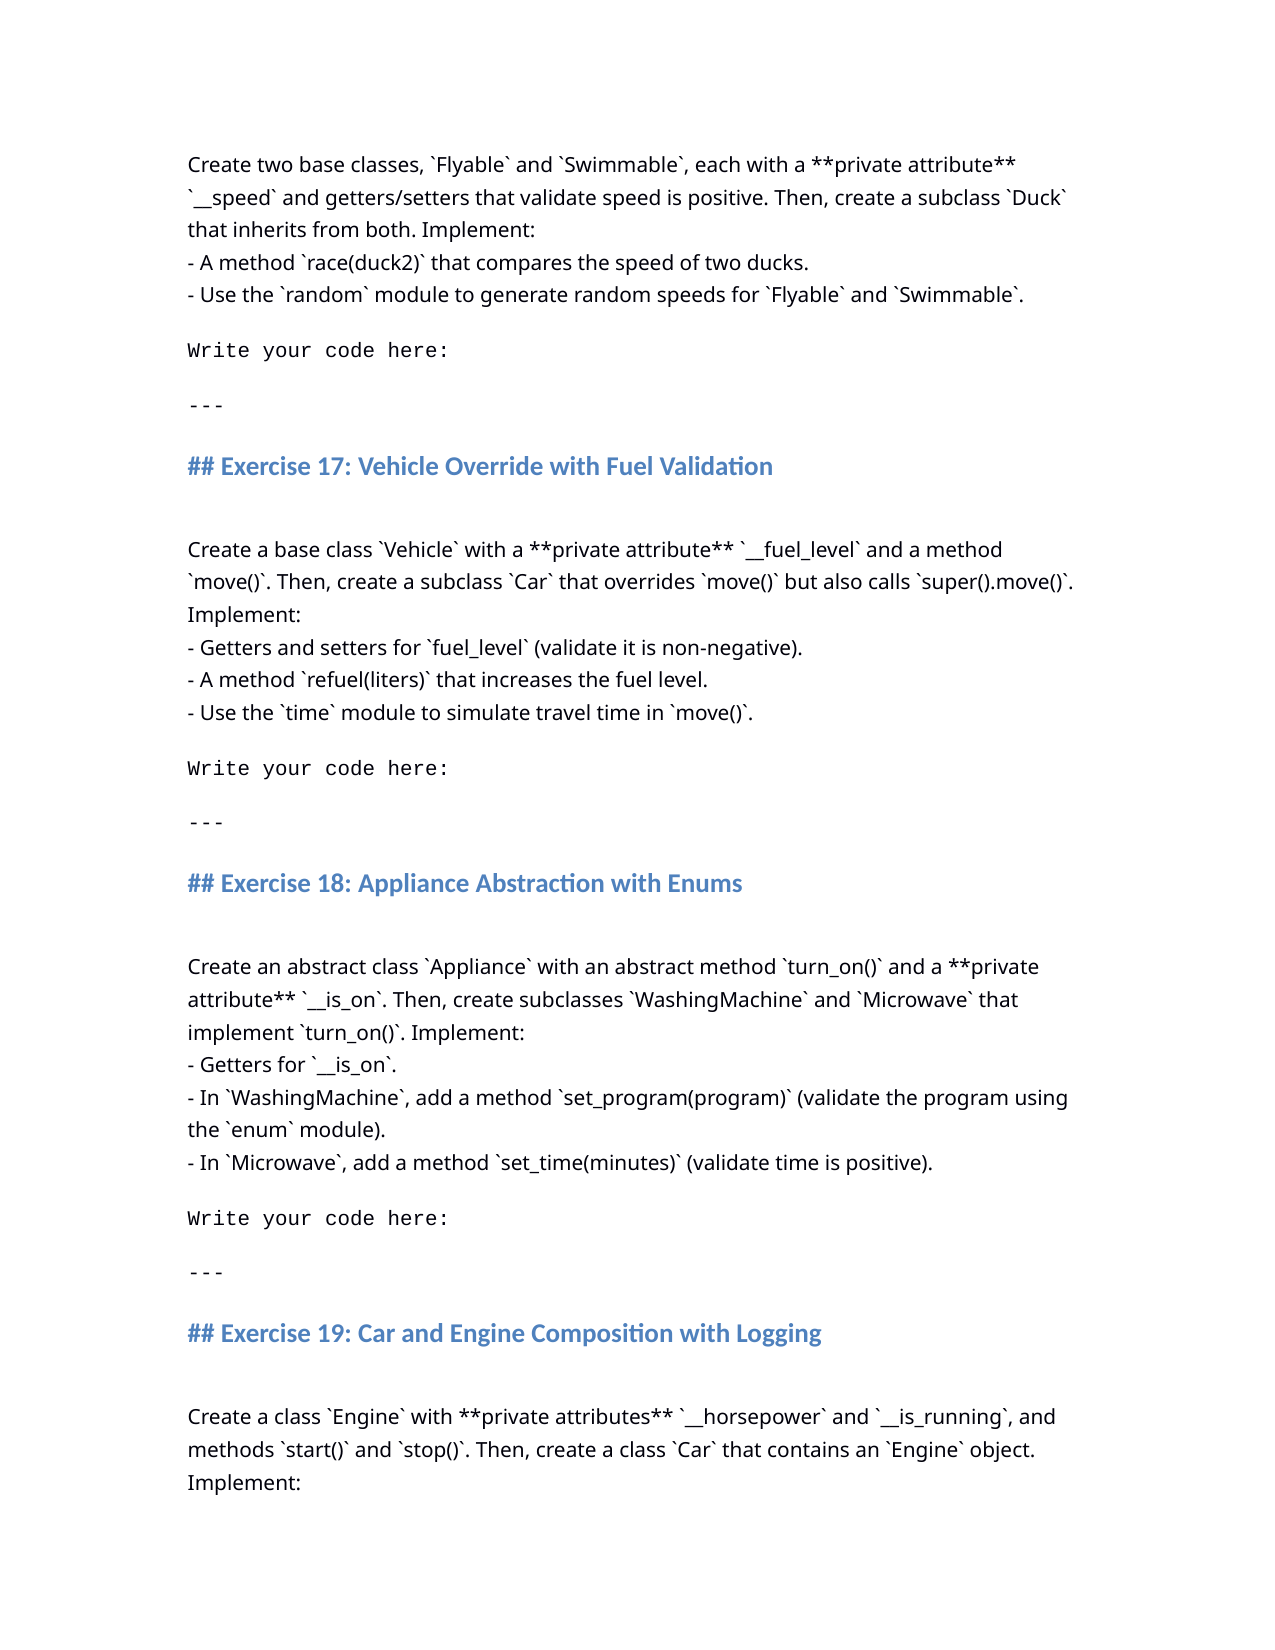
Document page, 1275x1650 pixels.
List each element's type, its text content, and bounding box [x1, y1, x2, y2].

text Write your code here: [187, 1208, 1087, 1231]
text Write your code here: [187, 758, 1087, 781]
text - A method `refuel(liters)` that increases the fuel level. [187, 665, 1087, 694]
text --- [187, 1262, 1087, 1286]
text - Use the `random` module to generate random speeds for `Flyable` and `Swimmable`. [187, 280, 1087, 309]
text - A method `race(duck2)` that compares the speed of two ducks. [187, 248, 1087, 276]
text Create a base class `Vehicle` with a **private attribute** `__fuel_level` and a method `move()`. Then, create a subclass `Car` that overrides `move()` but also calls `super().move()`. Implement: [187, 535, 1087, 628]
text ## Exercise 19: Car and Engine Composition with Logging [187, 1317, 1087, 1349]
text ## Exercise 17: Vehicle Override with Fuel Validation [187, 449, 1087, 482]
text - In `WashingMachine`, add a method `set_program(program)` (validate the program using the `enum` module). [187, 1083, 1087, 1144]
text Create a class `Engine` with **private attributes** `__horsepower` and `__is_running`, and methods `start()` and `stop()`. Then, create a class `Car` that contains an `Engine` object. Implement: [187, 1402, 1087, 1496]
text - Use the `time` module to simulate travel time in `move()`. [187, 698, 1087, 726]
text Create two base classes, `Flyable` and `Swimmable`, each with a **private attribute** `__speed` and getters/setters that validate speed is positive. Then, create a subclass `Duck` that inherits from both. Implement: [187, 150, 1087, 244]
text - Getters and setters for `fuel_level` (validate it is non-negative). [187, 633, 1087, 661]
text - In `Microwave`, add a method `set_time(minutes)` (validate time is positive). [187, 1148, 1087, 1176]
text ## Exercise 18: Appliance Abstraction with Enums [187, 866, 1087, 899]
text --- [187, 812, 1087, 836]
text --- [187, 394, 1087, 418]
text Create an abstract class `Appliance` with an abstract method `turn_on()` and a **private attribute** `__is_on`. Then, create subclasses `WashingMachine` and `Microwave` that implement `turn_on()`. Implement: [187, 952, 1087, 1046]
text - Getters for `__is_on`. [187, 1050, 1087, 1079]
text Write your code here: [187, 340, 1087, 364]
